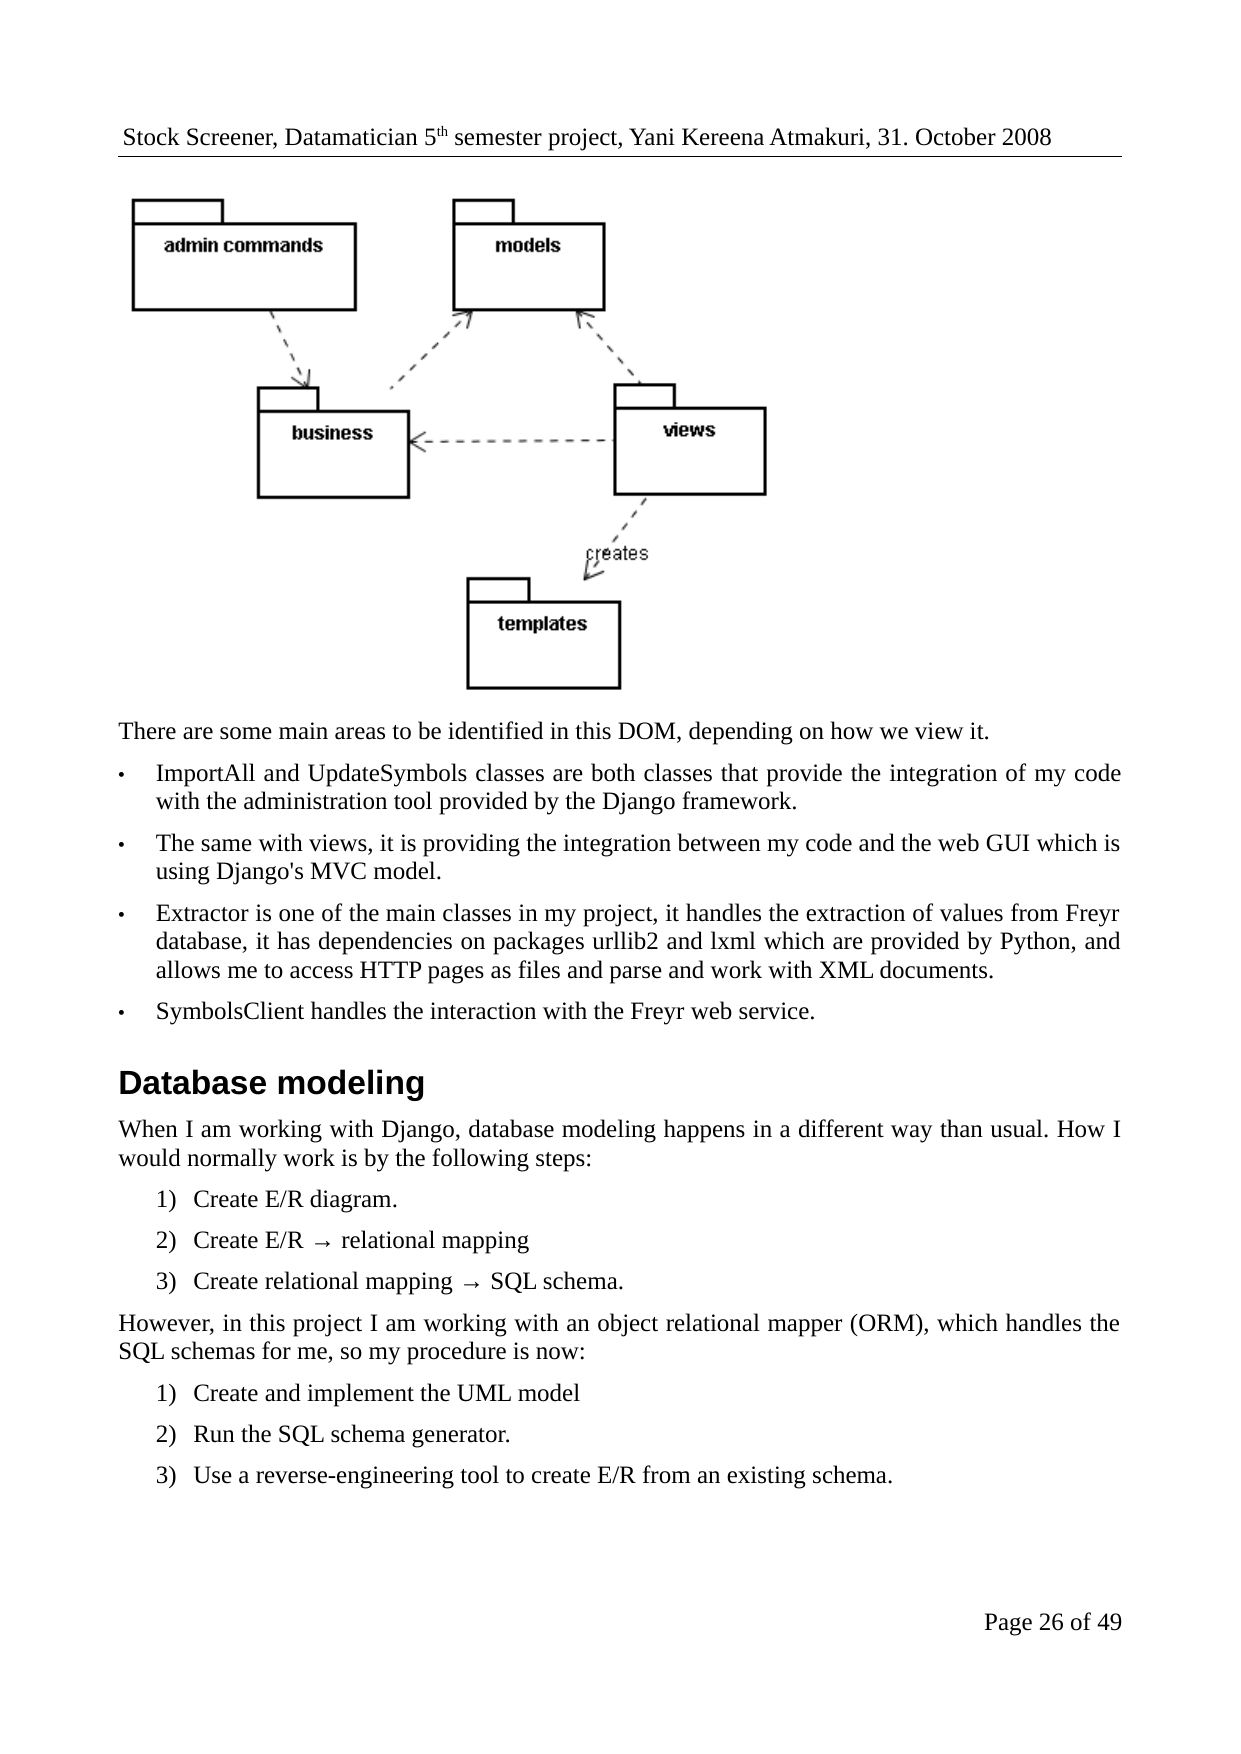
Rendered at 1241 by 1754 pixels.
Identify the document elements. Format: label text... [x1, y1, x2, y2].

list Create E/R diagram. [156, 1184, 1122, 1213]
list ImportAll and UpdateSymbols classes are both classes that provide the integration of my code with the administration tool provided by the Django framework. [118, 758, 1122, 815]
text There are some main areas to be identified in this DOM, depending on how we view it. [118, 716, 1122, 745]
list Run the SQL schema generator. [156, 1419, 1122, 1448]
text When I am working with Django, database modeling happens in a different way than usual. How I would normally work is by the following steps: [118, 1114, 1122, 1171]
picture [118, 185, 781, 704]
text However, in this project I am working with an object relational mapper (ORM), which handles the SQL schemas for me, so my procedure is now: [118, 1308, 1122, 1365]
list Create relational mapping → SQL schema. [156, 1266, 1122, 1295]
list SymbolsClient handles the interaction with the Freyr web service. [118, 996, 1122, 1025]
list Create and implement the UML model [156, 1378, 1122, 1406]
subtitle Database modeling [118, 1063, 1122, 1101]
list Extractor is one of the main classes in my project, it handles the extraction of values from Freyr database, it has dependencies on packages urllib2 and lxml which are provided by Python, and allows me to access HTTP pages as files and parse and work with XML documents. [118, 898, 1122, 984]
list Create E/R → relational mapping [156, 1225, 1122, 1254]
list The same with views, it is providing the integration between my code and the web GUI which is using Django's MVC model. [118, 828, 1122, 885]
list Use a reverse-engineering tool to create E/R from an existing schema. [156, 1460, 1122, 1489]
